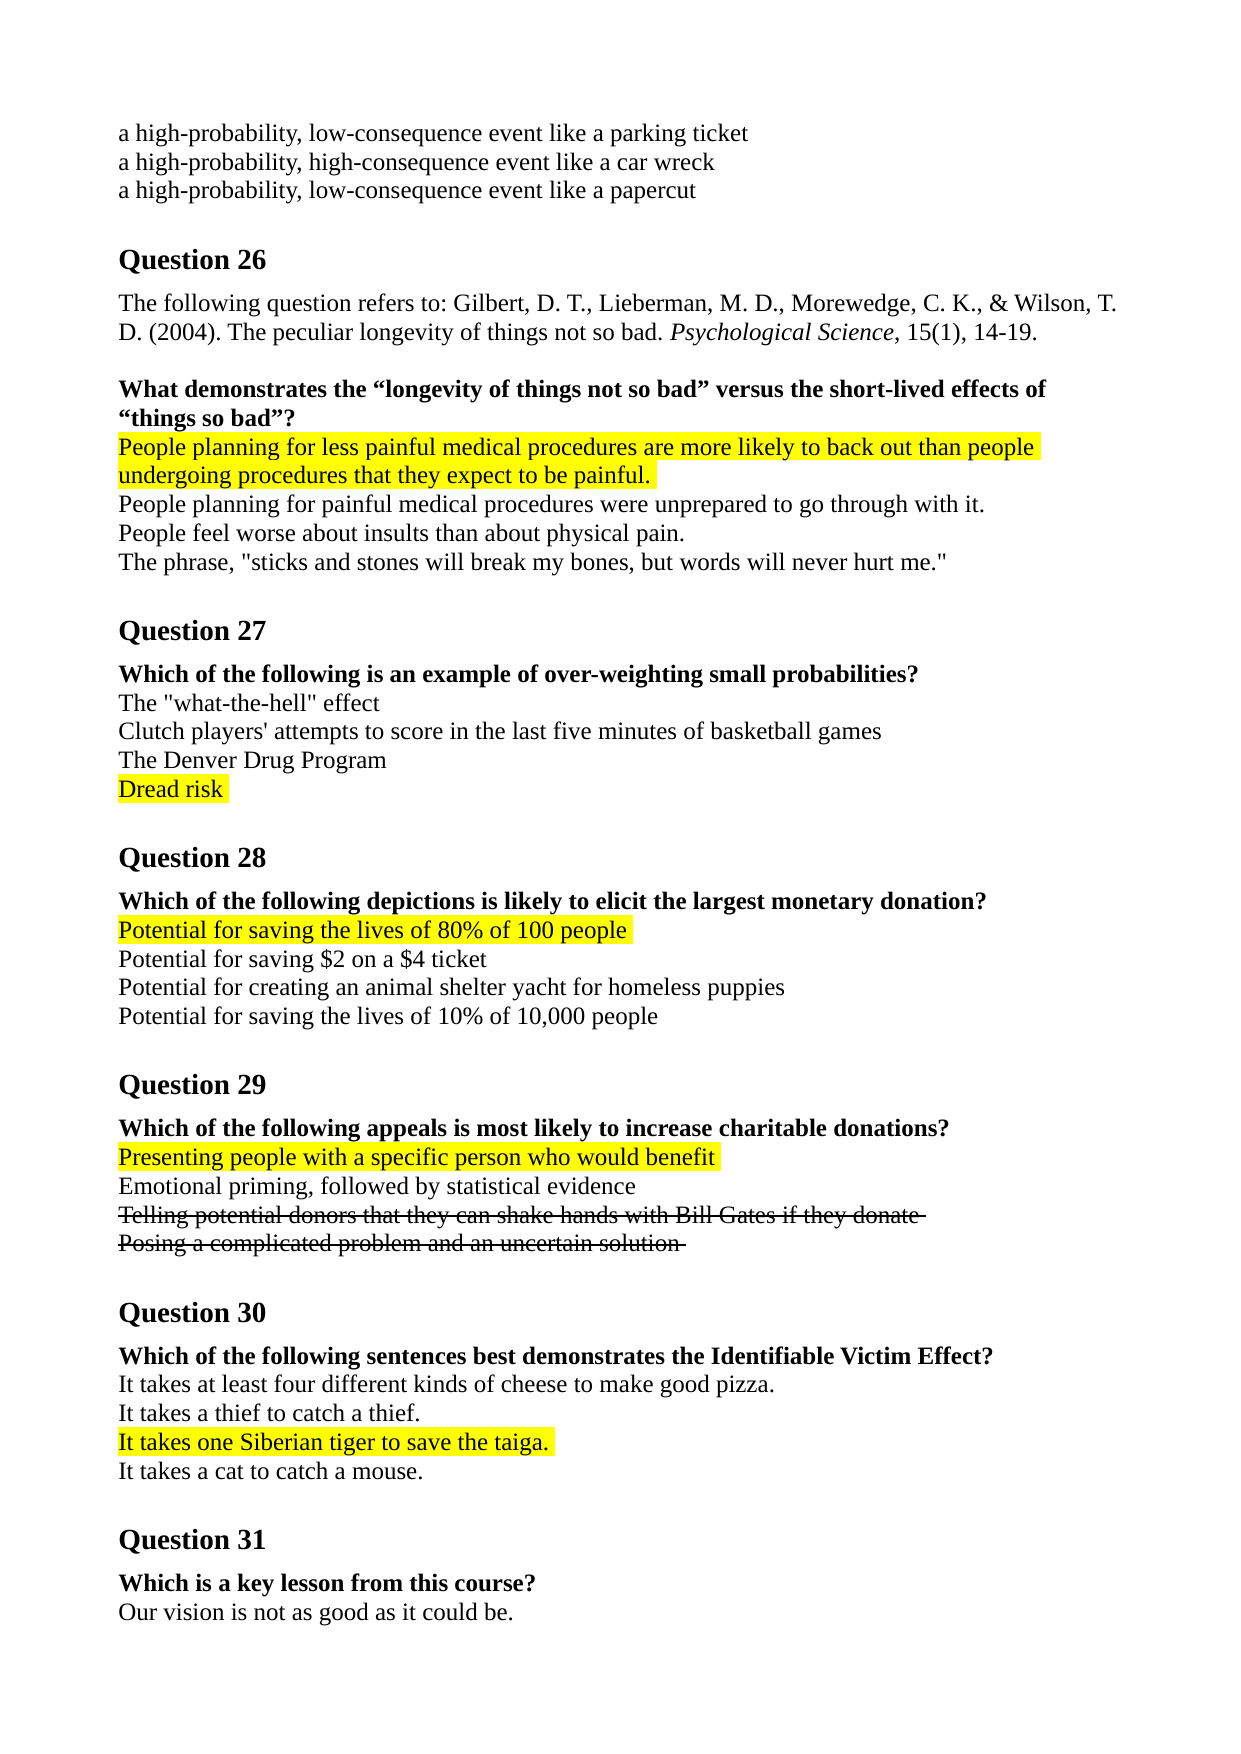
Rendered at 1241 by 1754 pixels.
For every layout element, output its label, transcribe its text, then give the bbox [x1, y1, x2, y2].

text It takes at least four different kinds of cheese to make good pizza. [118, 1369, 1122, 1398]
text Dread risk [118, 774, 1122, 803]
text It takes a thief to catch a thief. [118, 1398, 1122, 1427]
text Posing a complicated problem and an uncertain solution [118, 1228, 1122, 1257]
subtitle Question 28 [118, 840, 1122, 874]
subtitle Question 26 [118, 242, 1122, 275]
text People planning for less painful medical procedures are more likely to back out than people undergoing procedures that they expect to be painful. [118, 432, 1122, 489]
text Which of the following depictions is likely to elicit the largest monetary donation? [118, 886, 1122, 915]
text The "what-the-hell" effect [118, 688, 1122, 716]
text a high-probability, low-consequence event like a papercut [118, 176, 1122, 204]
text Telling potential donors that they can shake hands with Bill Gates if they donate [118, 1200, 1122, 1228]
text It takes one Siberian tiger to save the taiga. [118, 1427, 1122, 1456]
subtitle Question 30 [118, 1295, 1122, 1328]
text People planning for painful medical procedures were unprepared to go through with it. [118, 489, 1122, 518]
subtitle Question 31 [118, 1522, 1122, 1556]
text a high-probability, high-consequence event like a car wreck [118, 147, 1122, 176]
text Clutch players' attempts to score in the last five minutes of basketball games [118, 716, 1122, 745]
text Potential for creating an animal shelter yacht for homeless puppies [118, 972, 1122, 1001]
subtitle Question 27 [118, 613, 1122, 646]
subtitle Question 29 [118, 1067, 1122, 1101]
text Which of the following is an example of over-weighting small probabilities? [118, 659, 1122, 688]
text Presenting people with a specific person who would benefit [118, 1142, 1122, 1171]
text Which of the following sentences best demonstrates the Identifiable Victim Effect? [118, 1341, 1122, 1369]
text Emotional priming, followed by statistical evidence [118, 1171, 1122, 1200]
text It takes a cat to catch a mouse. [118, 1456, 1122, 1484]
text Which is a key lesson from this course? [118, 1568, 1122, 1597]
text People feel worse about insults than about physical pain. [118, 518, 1122, 547]
text The Denver Drug Program [118, 745, 1122, 774]
text The following question refers to: Gilbert, D. T., Lieberman, M. D., Morewedge, C. K., & Wilson, T. D. (2004). The peculiar longevity of things not so bad. Psychological Science, 15(1), 14-19. What demonstrates the “longevity of things not so bad” versus the short-lived effects of “things so bad”? [118, 288, 1122, 432]
text Our vision is not as good as it could be. [118, 1597, 1122, 1626]
text The phrase, "sticks and stones will break my bones, but words will never hurt me." [118, 547, 1122, 575]
text Potential for saving the lives of 10% of 10,000 people [118, 1001, 1122, 1030]
text Which of the following appeals is most likely to increase charitable donations? [118, 1113, 1122, 1142]
text Potential for saving the lives of 80% of 100 people [118, 915, 1122, 944]
text a high-probability, low-consequence event like a parking ticket [118, 118, 1122, 147]
text Potential for saving $2 on a $4 ticket [118, 944, 1122, 972]
